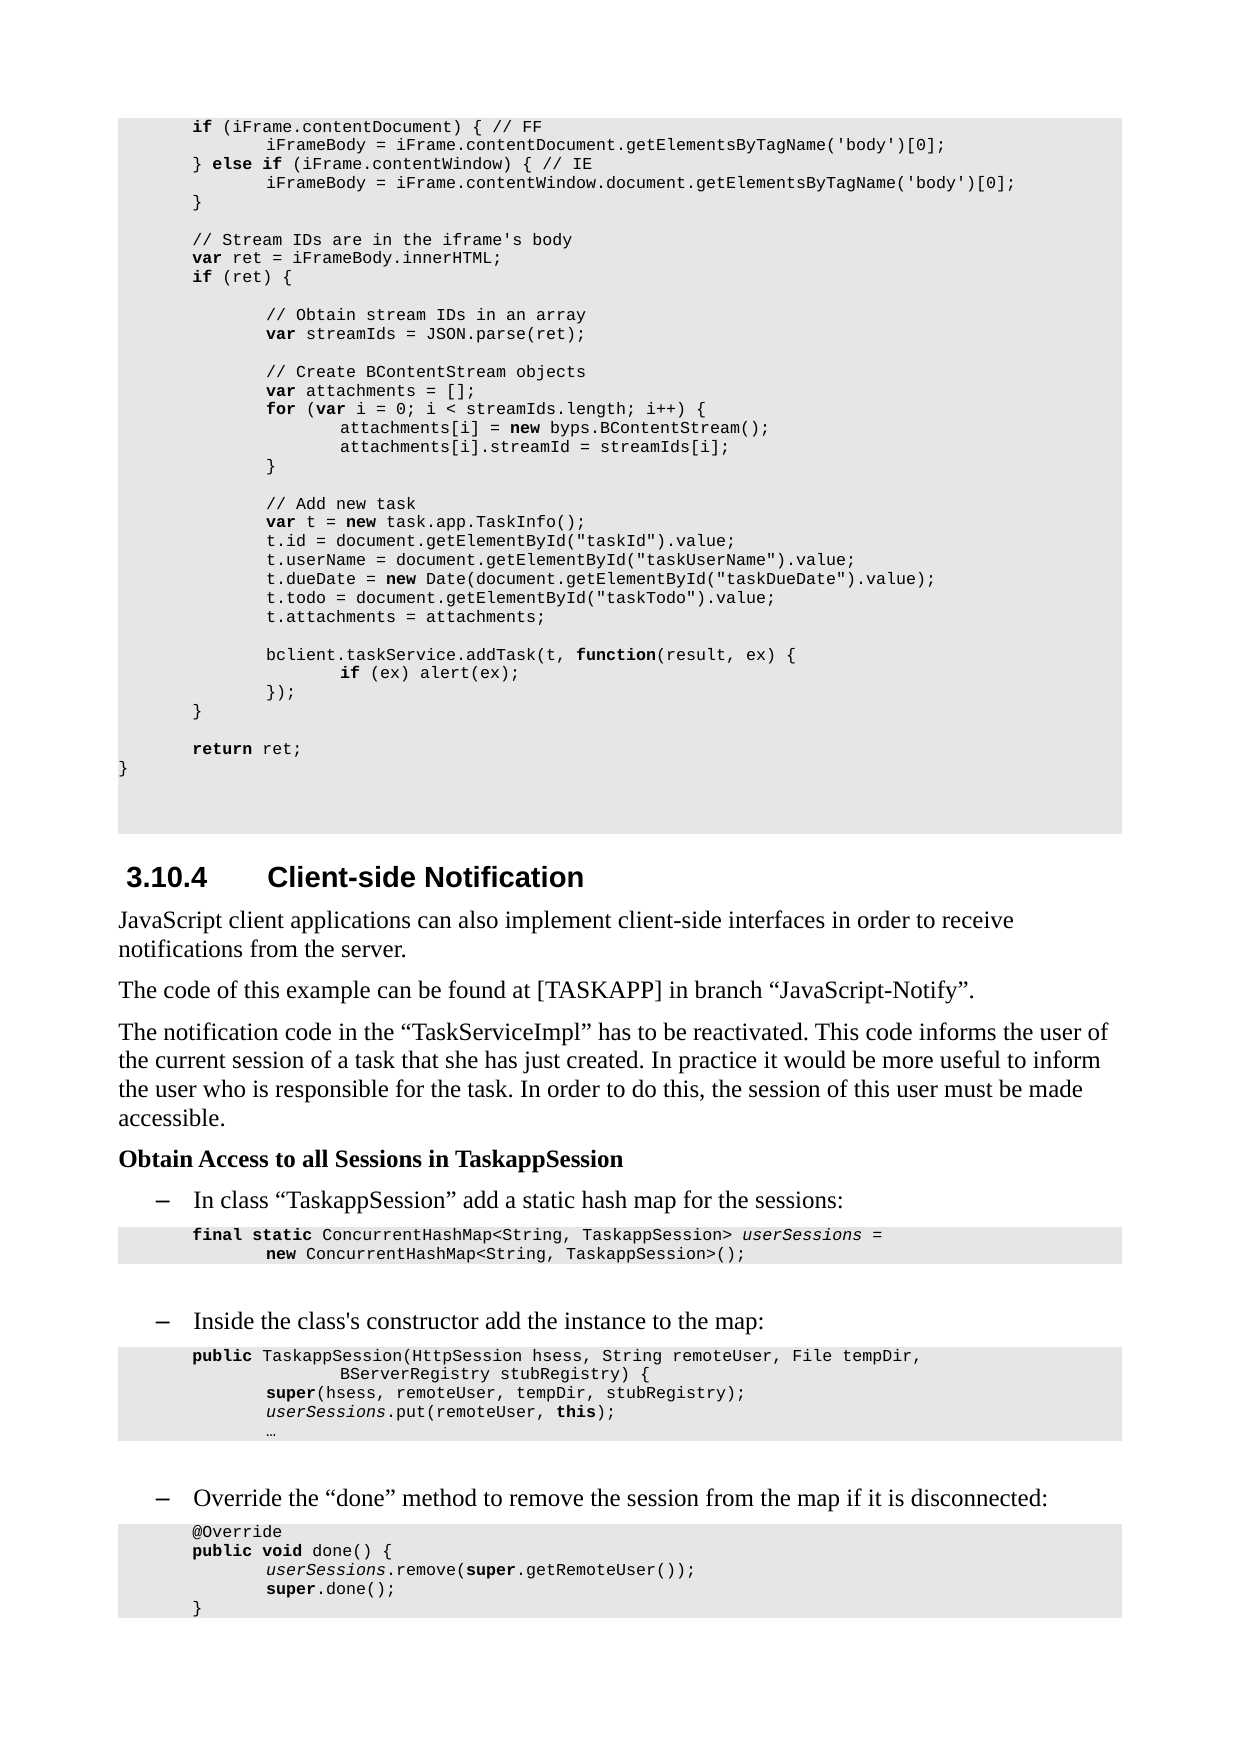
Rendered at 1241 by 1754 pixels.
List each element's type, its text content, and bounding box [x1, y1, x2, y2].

text // Obtain stream IDs in an array [118, 307, 1122, 326]
list In class “TaskappSession” add a static hash map for the sessions: [156, 1186, 1122, 1214]
text } [118, 457, 1122, 476]
text for (var i = 0; i < streamIds.length; i++) { [118, 401, 1122, 420]
text JavaScript client applications can also implement client-side interfaces in order to receive notifications from the server. [118, 906, 1122, 963]
list Inside the class's constructor add the instance to the map: [156, 1306, 1122, 1334]
text userSessions.remove(super.getRemoteUser()); [118, 1562, 1122, 1580]
text var ret = iFrameBody.innerHTML; [118, 250, 1122, 269]
text t.attachments = attachments; [118, 608, 1122, 627]
text t.userName = document.getElementById("taskUserName").value; [118, 552, 1122, 571]
text // Stream IDs are in the iframe's body [118, 231, 1122, 250]
text Obtain Access to all Sessions in TaskappSession [118, 1144, 1122, 1173]
text attachments[i].streamId = streamIds[i]; [118, 439, 1122, 457]
text }); [118, 684, 1122, 703]
text if (ex) alert(ex); [118, 665, 1122, 684]
text userSessions.put(remoteUser, this); [118, 1404, 1122, 1422]
text super(hsess, remoteUser, tempDir, stubRegistry); [118, 1385, 1122, 1404]
text if (iFrame.contentDocument) { // FF [118, 118, 1122, 137]
text var streamIds = JSON.parse(ret); [118, 326, 1122, 344]
text var t = new task.app.TaskInfo(); [118, 514, 1122, 533]
text public void done() { [118, 1543, 1122, 1562]
text } [118, 1599, 1122, 1618]
text attachments[i] = new byps.BContentStream(); [118, 420, 1122, 439]
text } else if (iFrame.contentWindow) { // IE [118, 156, 1122, 175]
text BServerRegistry stubRegistry) { [118, 1366, 1122, 1385]
text return ret; [118, 740, 1122, 759]
text iFrameBody = iFrame.contentWindow.document.getElementsByTagName('body')[0]; [118, 175, 1122, 193]
text bclient.taskService.addTask(t, function(result, ex) { [118, 646, 1122, 665]
text public TaskappSession(HttpSession hsess, String remoteUser, File tempDir, [118, 1347, 1122, 1366]
text The notification code in the “TaskServiceImpl” has to be reactivated. This code informs the user of the current session of a task that she has just created. In practice it would be more useful to inform the user who is responsible for the task. In order to do this, the session of this user must be made accessible. [118, 1017, 1122, 1132]
text final static ConcurrentHashMap<String, TaskappSession> userSessions = [118, 1227, 1122, 1246]
text var attachments = []; [118, 382, 1122, 401]
text t.id = document.getElementById("taskId").value; [118, 533, 1122, 552]
text t.todo = document.getElementById("taskTodo").value; [118, 589, 1122, 608]
text t.dueDate = new Date(document.getElementById("taskDueDate").value); [118, 571, 1122, 589]
text // Add new task [118, 495, 1122, 514]
text … [118, 1422, 1122, 1441]
text The code of this example can be found at [TASKAPP] in branch “JavaScript-Notify”. [118, 976, 1122, 1004]
text // Create BContentStream objects [118, 363, 1122, 382]
text @Override [118, 1524, 1122, 1543]
text super.done(); [118, 1580, 1122, 1599]
text if (ret) { [118, 269, 1122, 288]
subtitle Client-side Notification [118, 859, 1122, 893]
text } [118, 193, 1122, 212]
text iFrameBody = iFrame.contentDocument.getElementsByTagName('body')[0]; [118, 137, 1122, 156]
text } [118, 703, 1122, 721]
text } [118, 759, 1122, 778]
list Override the “done” method to remove the session from the map if it is disconnected: [156, 1483, 1122, 1511]
text new ConcurrentHashMap<String, TaskappSession>(); [118, 1246, 1122, 1264]
